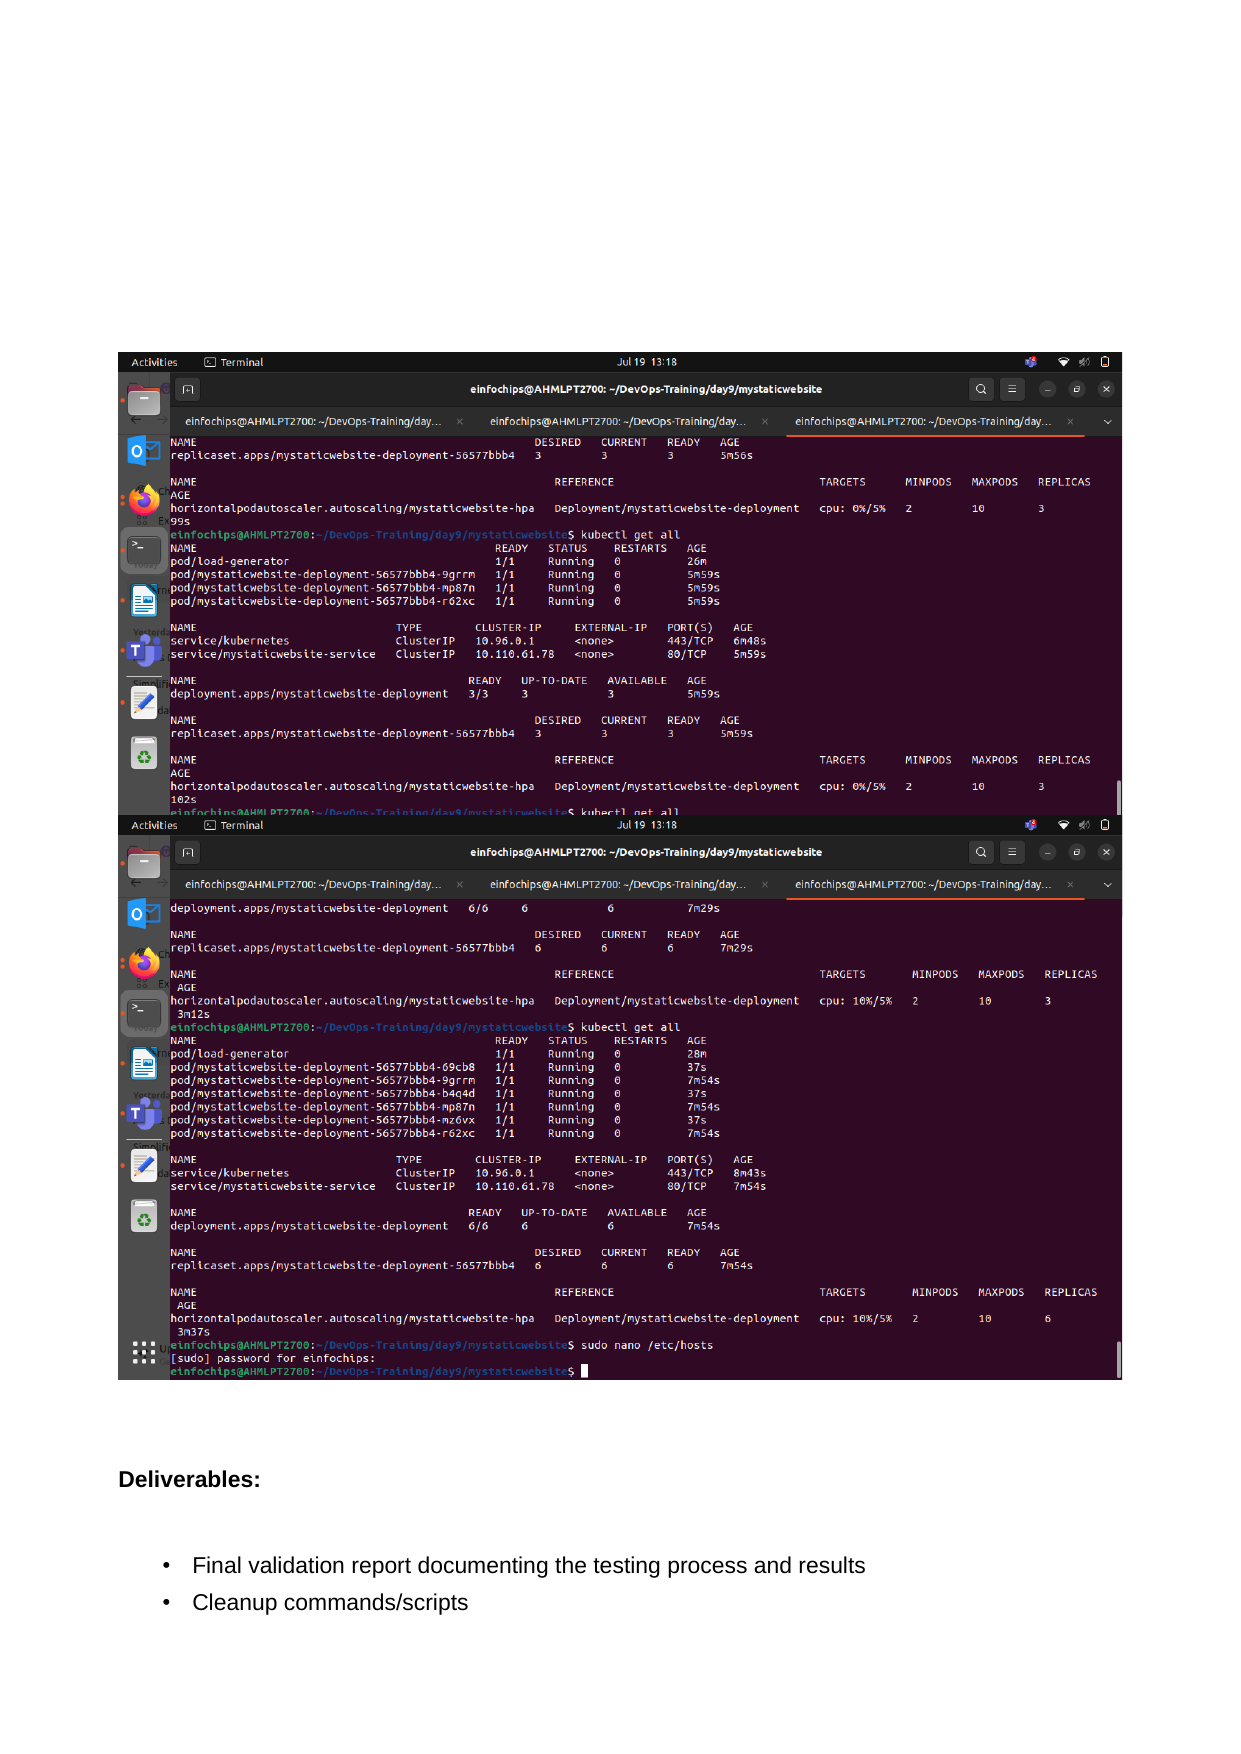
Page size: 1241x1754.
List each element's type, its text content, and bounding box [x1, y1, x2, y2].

list Final validation report documenting the testing process and results [162, 1552, 1122, 1579]
text Deliverables: [118, 1466, 1122, 1492]
list Cleanup commands/scripts [162, 1589, 1122, 1615]
picture [118, 352, 1123, 1380]
